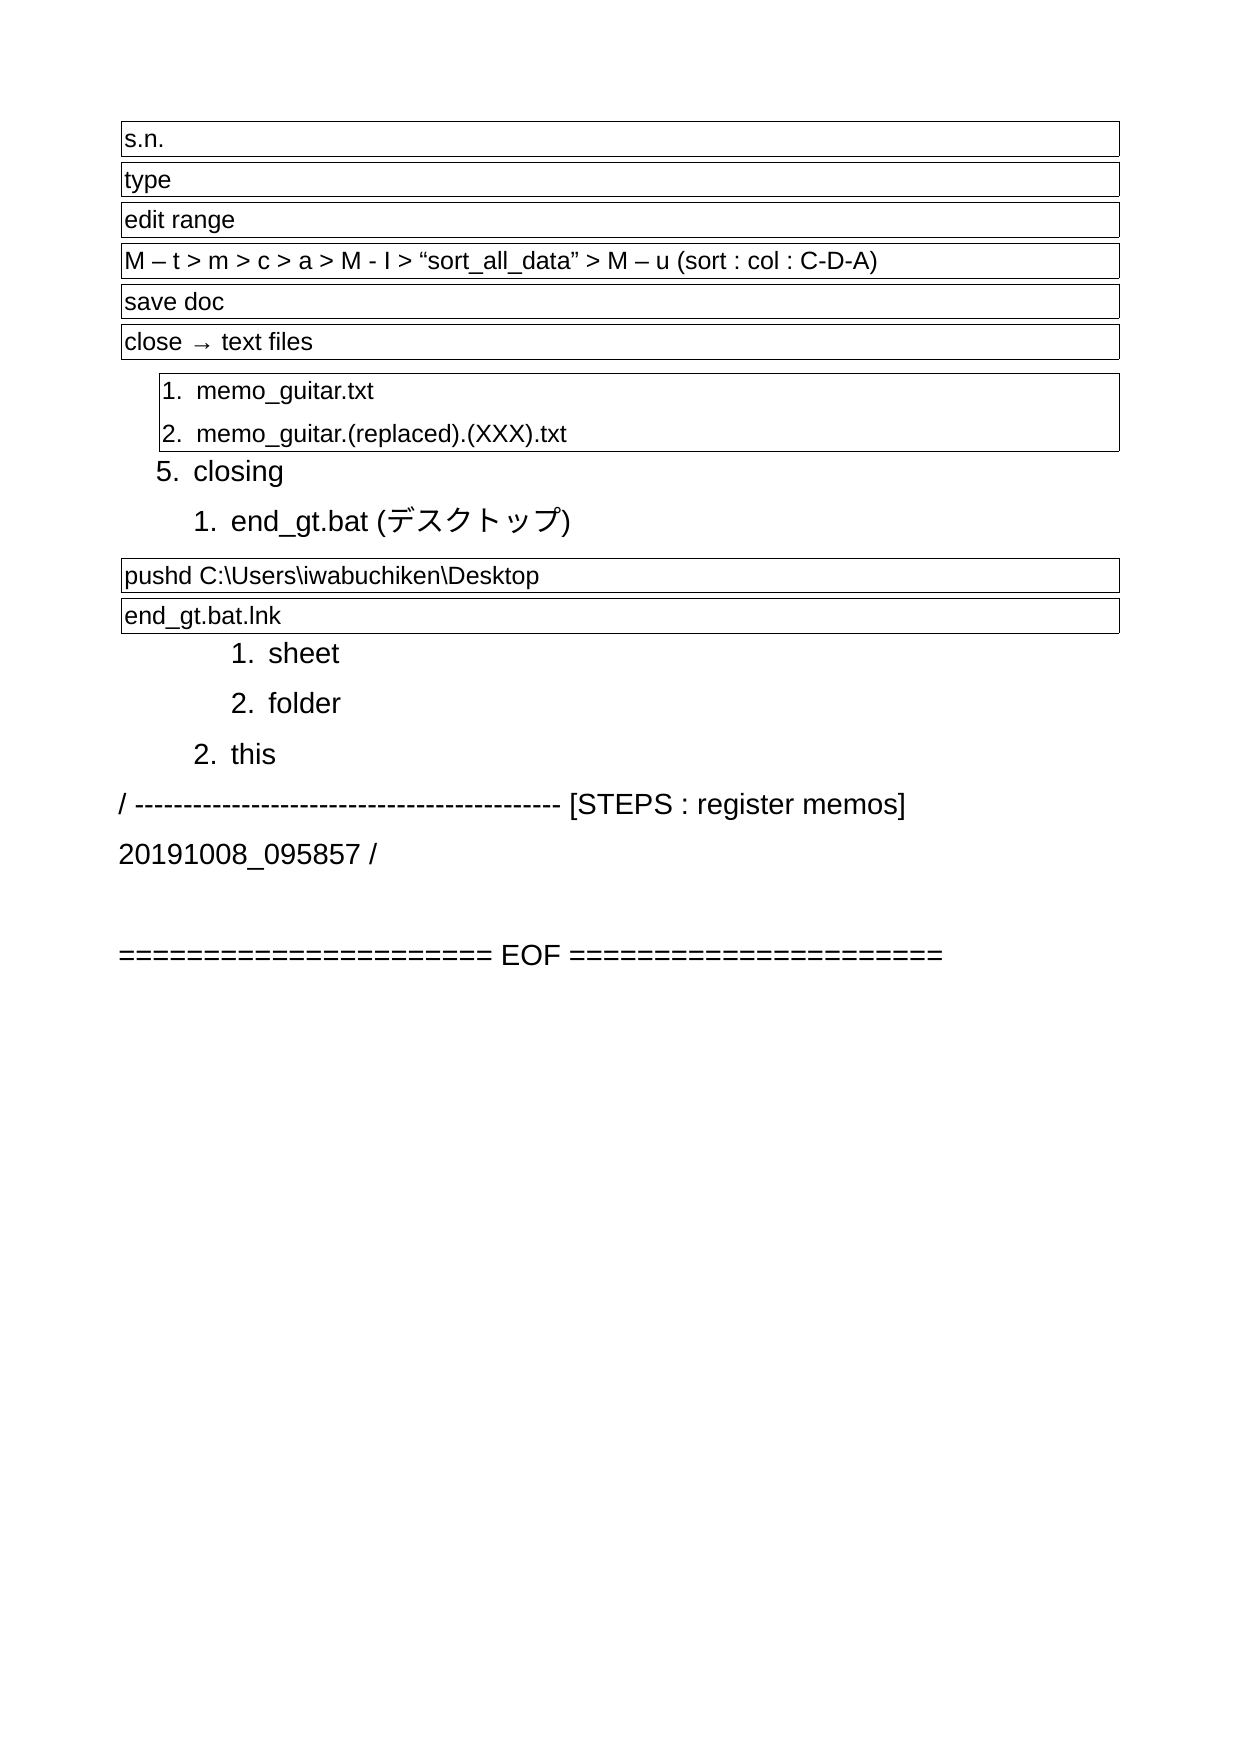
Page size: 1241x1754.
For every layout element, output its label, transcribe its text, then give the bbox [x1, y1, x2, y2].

list end_gt.bat (デスクトップ) [193, 504, 1122, 538]
text / -------------------------------------------- [STEPS : register memos] 20191008_095857 / [118, 787, 1122, 871]
table_cell s.n. [118, 118, 1122, 159]
table_header pushd C:\Users\iwabuchiken\Desktop [118, 555, 1122, 595]
table_cell edit range [118, 199, 1122, 240]
table_cell type [118, 159, 1122, 199]
text ====================== EOF ====================== [118, 938, 1122, 971]
list this [193, 737, 1122, 770]
list folder [231, 686, 1122, 720]
table_cell M – t > m > c > a > M - I > “sort_all_data” > M – u (sort : col : C-D-A) [118, 240, 1122, 281]
list sheet [231, 636, 1122, 669]
table_cell close → text files memo_guitar.txt memo_guitar.(replaced).(XXX).txt [118, 321, 1122, 454]
table_cell end_gt.bat.lnk [118, 595, 1122, 636]
table_cell save doc [118, 281, 1122, 321]
list closing [156, 454, 1122, 488]
